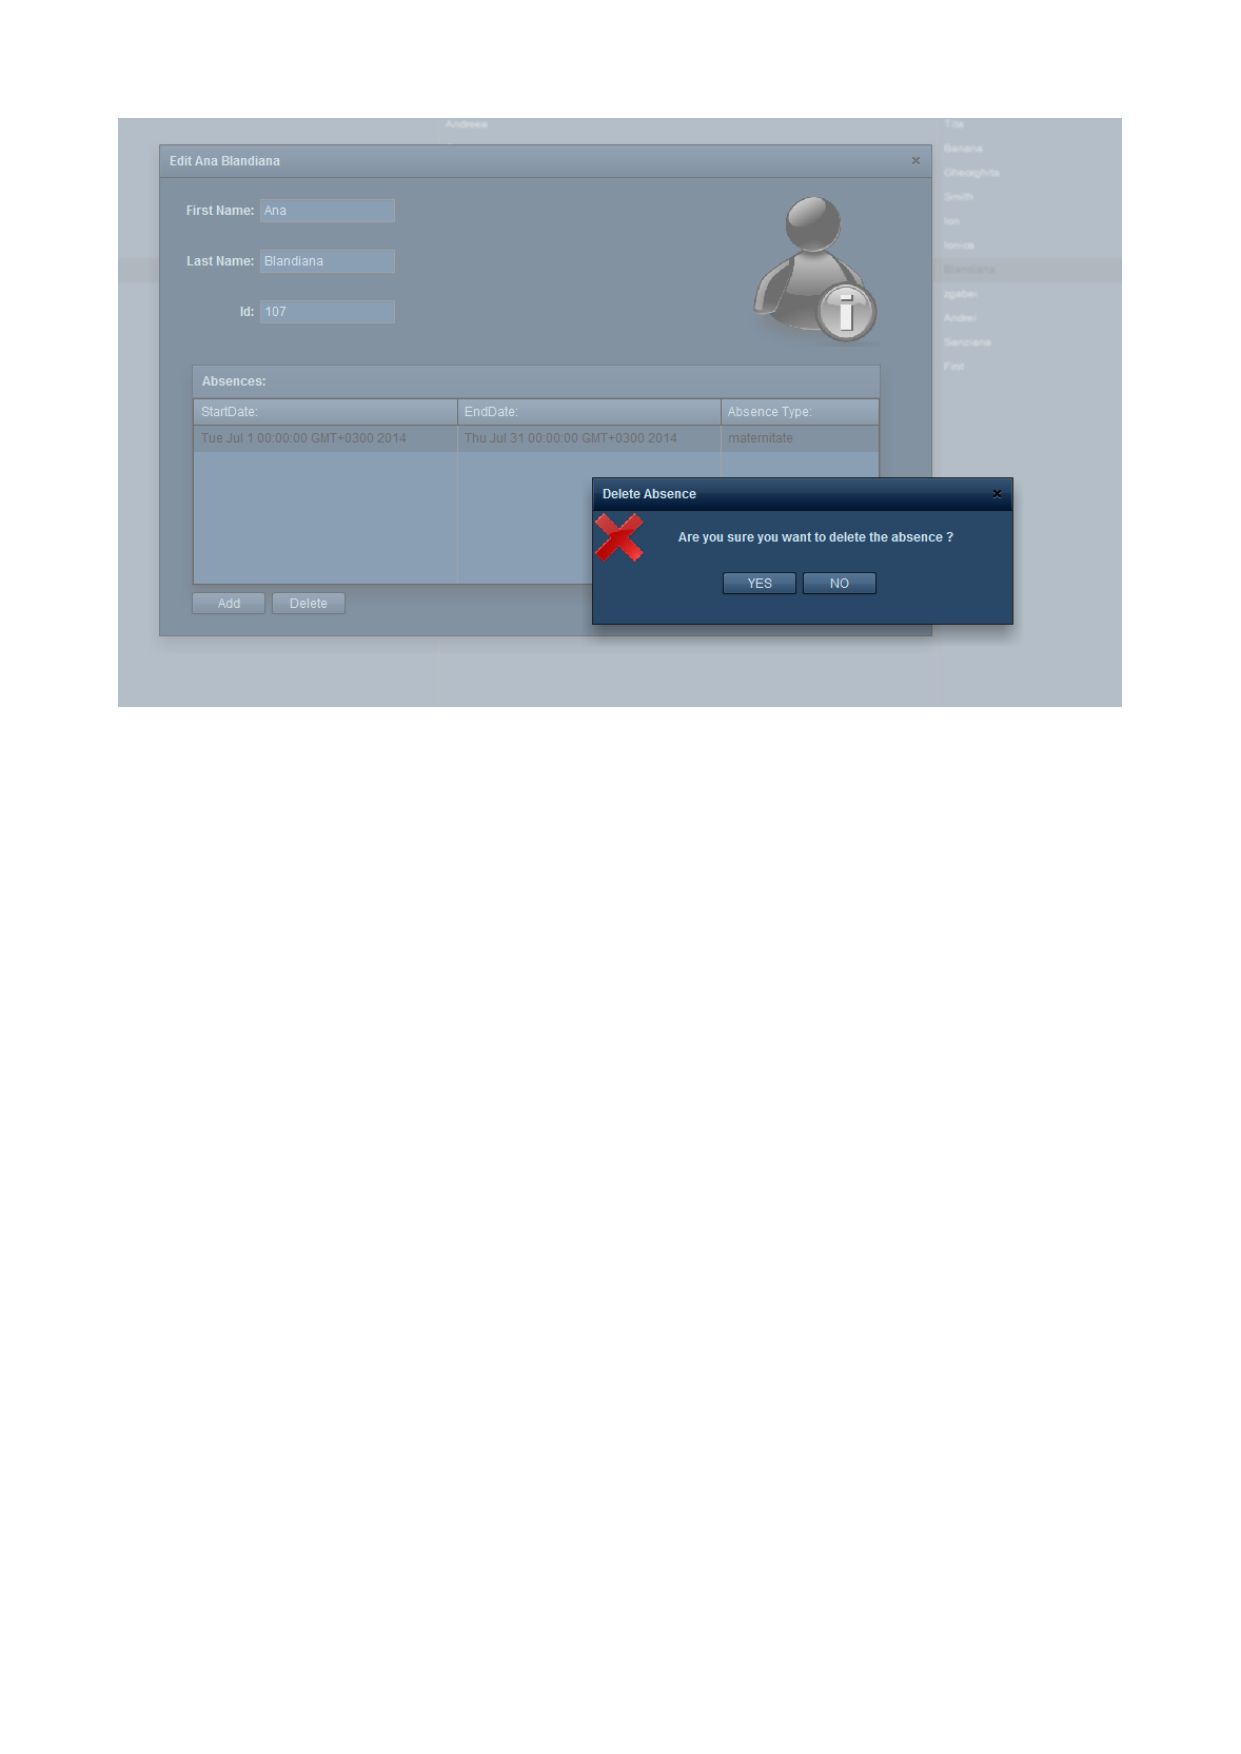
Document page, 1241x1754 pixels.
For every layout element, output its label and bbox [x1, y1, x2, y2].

picture [118, 118, 1122, 707]
